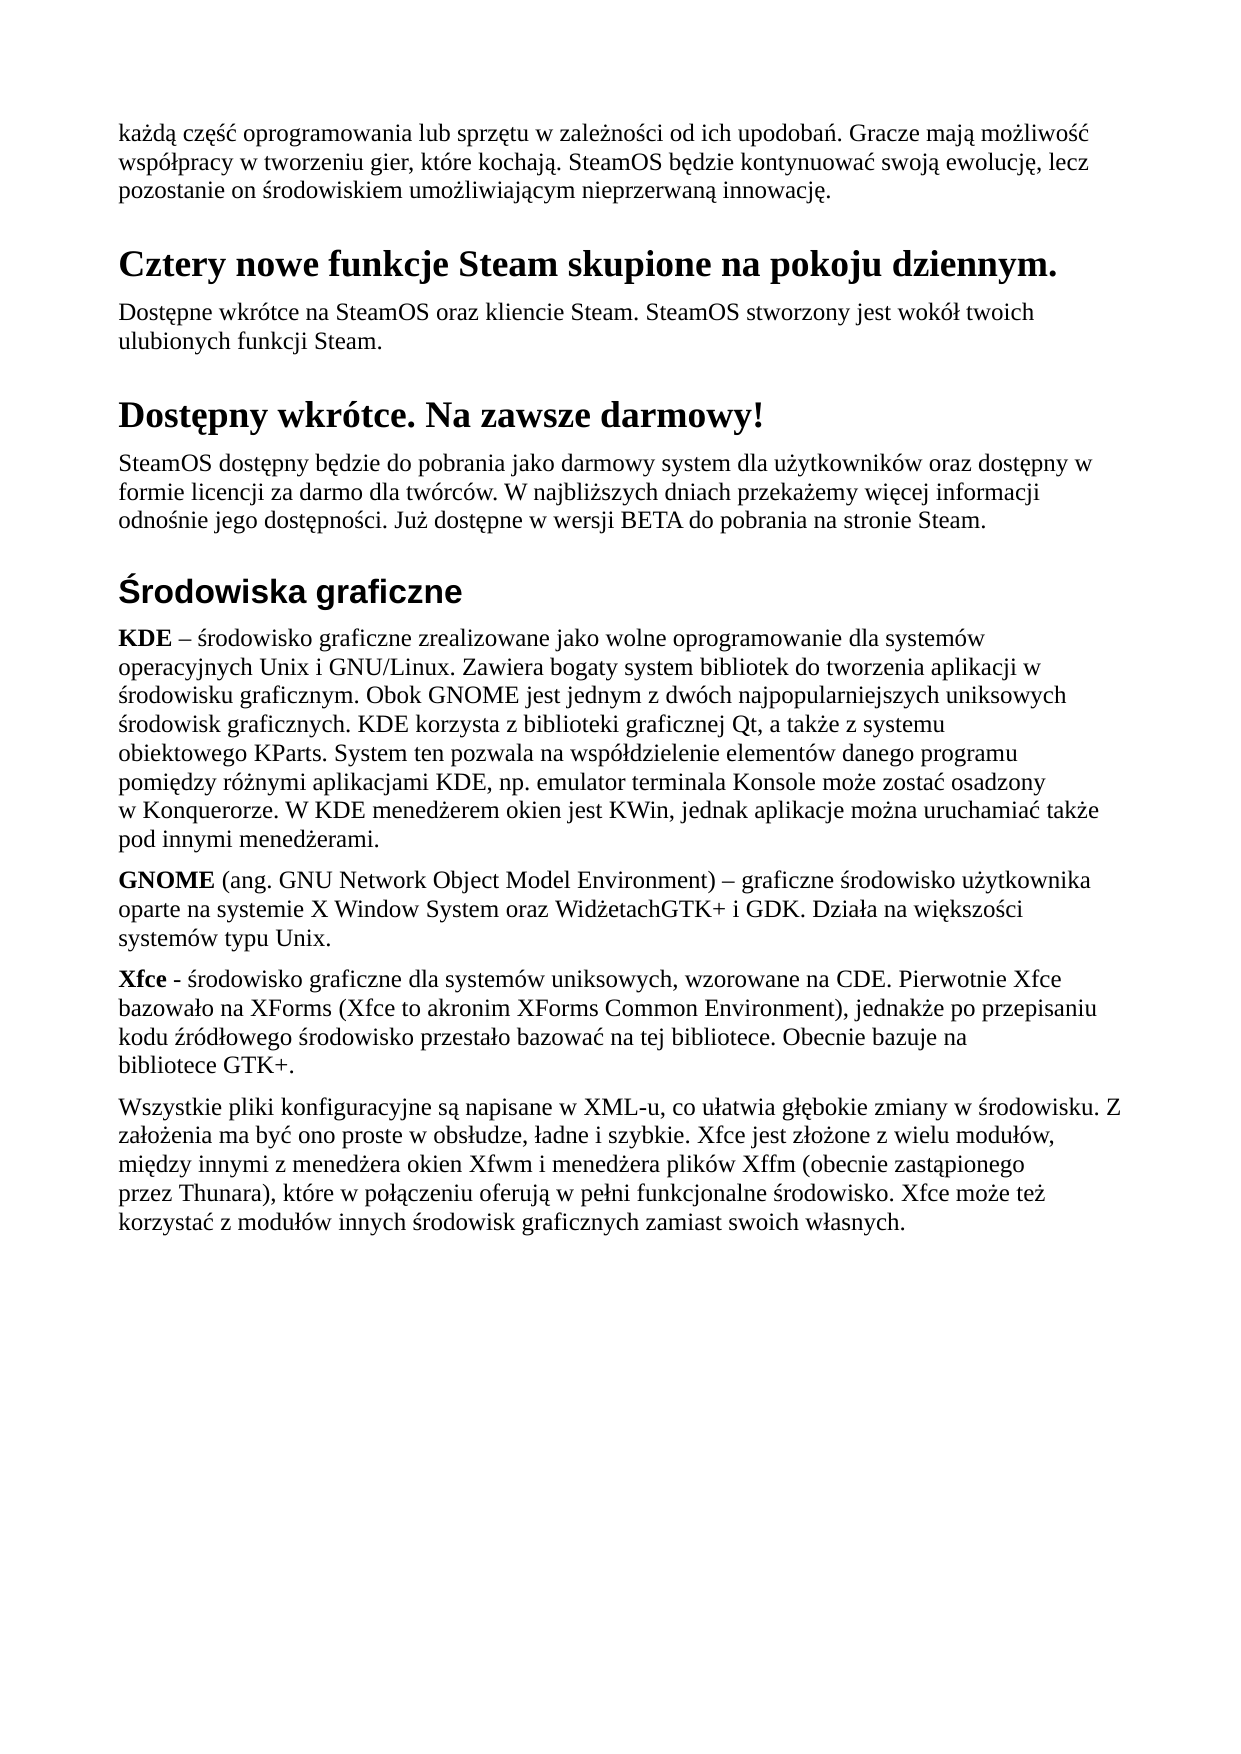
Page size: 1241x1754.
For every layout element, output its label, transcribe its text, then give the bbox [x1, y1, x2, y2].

subtitle Cztery nowe funkcje Steam skupione na pokoju dziennym. [118, 242, 1122, 285]
text KDE – środowisko graficzne zrealizowane jako wolne oprogramowanie dla systemów operacyjnych Unix i GNU/Linux. Zawiera bogaty system bibliotek do tworzenia aplikacji w środowisku graficznym. Obok GNOME jest jednym z dwóch najpopularniejszych uniksowych środowisk graficznych. KDE korzysta z biblioteki graficznej Qt, a także z systemu obiektowego KParts. System ten pozwala na współdzielenie elementów danego programu pomiędzy różnymi aplikacjami KDE, np. emulator terminala Konsole może zostać osadzony w Konquerorze. W KDE menedżerem okien jest KWin, jednak aplikacje można uruchamiać także pod innymi menedżerami. [118, 623, 1122, 853]
text SteamOS dostępny będzie do pobrania jako darmowy system dla użytkowników oraz dostępny w formie licencji za darmo dla twórców. W najbliższych dniach przekażemy więcej informacji odnośnie jego dostępności. Już dostępne w wersji BETA do pobrania na stronie Steam. [118, 448, 1122, 534]
text każdą część oprogramowania lub sprzętu w zależności od ich upodobań. Gracze mają możliwość współpracy w tworzeniu gier, które kochają. SteamOS będzie kontynuować swoją ewolucję, lecz pozostanie on środowiskiem umożliwiającym nieprzerwaną innowację. [118, 118, 1122, 204]
text GNOME (ang. GNU Network Object Model Environment) – graficzne środowisko użytkownika oparte na systemie X Window System oraz WidżetachGTK+ i GDK. Działa na większości systemów typu Unix. [118, 866, 1122, 952]
subtitle Dostępny wkrótce. Na zawsze darmowy! [118, 392, 1122, 436]
text Xfce - środowisko graficzne dla systemów uniksowych, wzorowane na CDE. Pierwotnie Xfce bazowało na XForms (Xfce to akronim XForms Common Environment), jednakże po przepisaniu kodu źródłowego środowisko przestało bazować na tej bibliotece. Obecnie bazuje na bibliotece GTK+. [118, 964, 1122, 1079]
text Dostępne wkrótce na SteamOS oraz kliencie Steam. SteamOS stworzony jest wokół twoich ulubionych funkcji Steam. [118, 297, 1122, 355]
text Wszystkie pliki konfiguracyjne są napisane w XML-u, co ułatwia głębokie zmiany w środowisku. Z założenia ma być ono proste w obsłudze, ładne i szybkie. Xfce jest złożone z wielu modułów, między innymi z menedżera okien Xfwm i menedżera plików Xffm (obecnie zastąpionego przez Thunara), które w połączeniu oferują w pełni funkcjonalne środowisko. Xfce może też korzystać z modułów innych środowisk graficznych zamiast swoich własnych. [118, 1092, 1122, 1236]
subtitle Środowiska graficzne [118, 572, 1122, 611]
